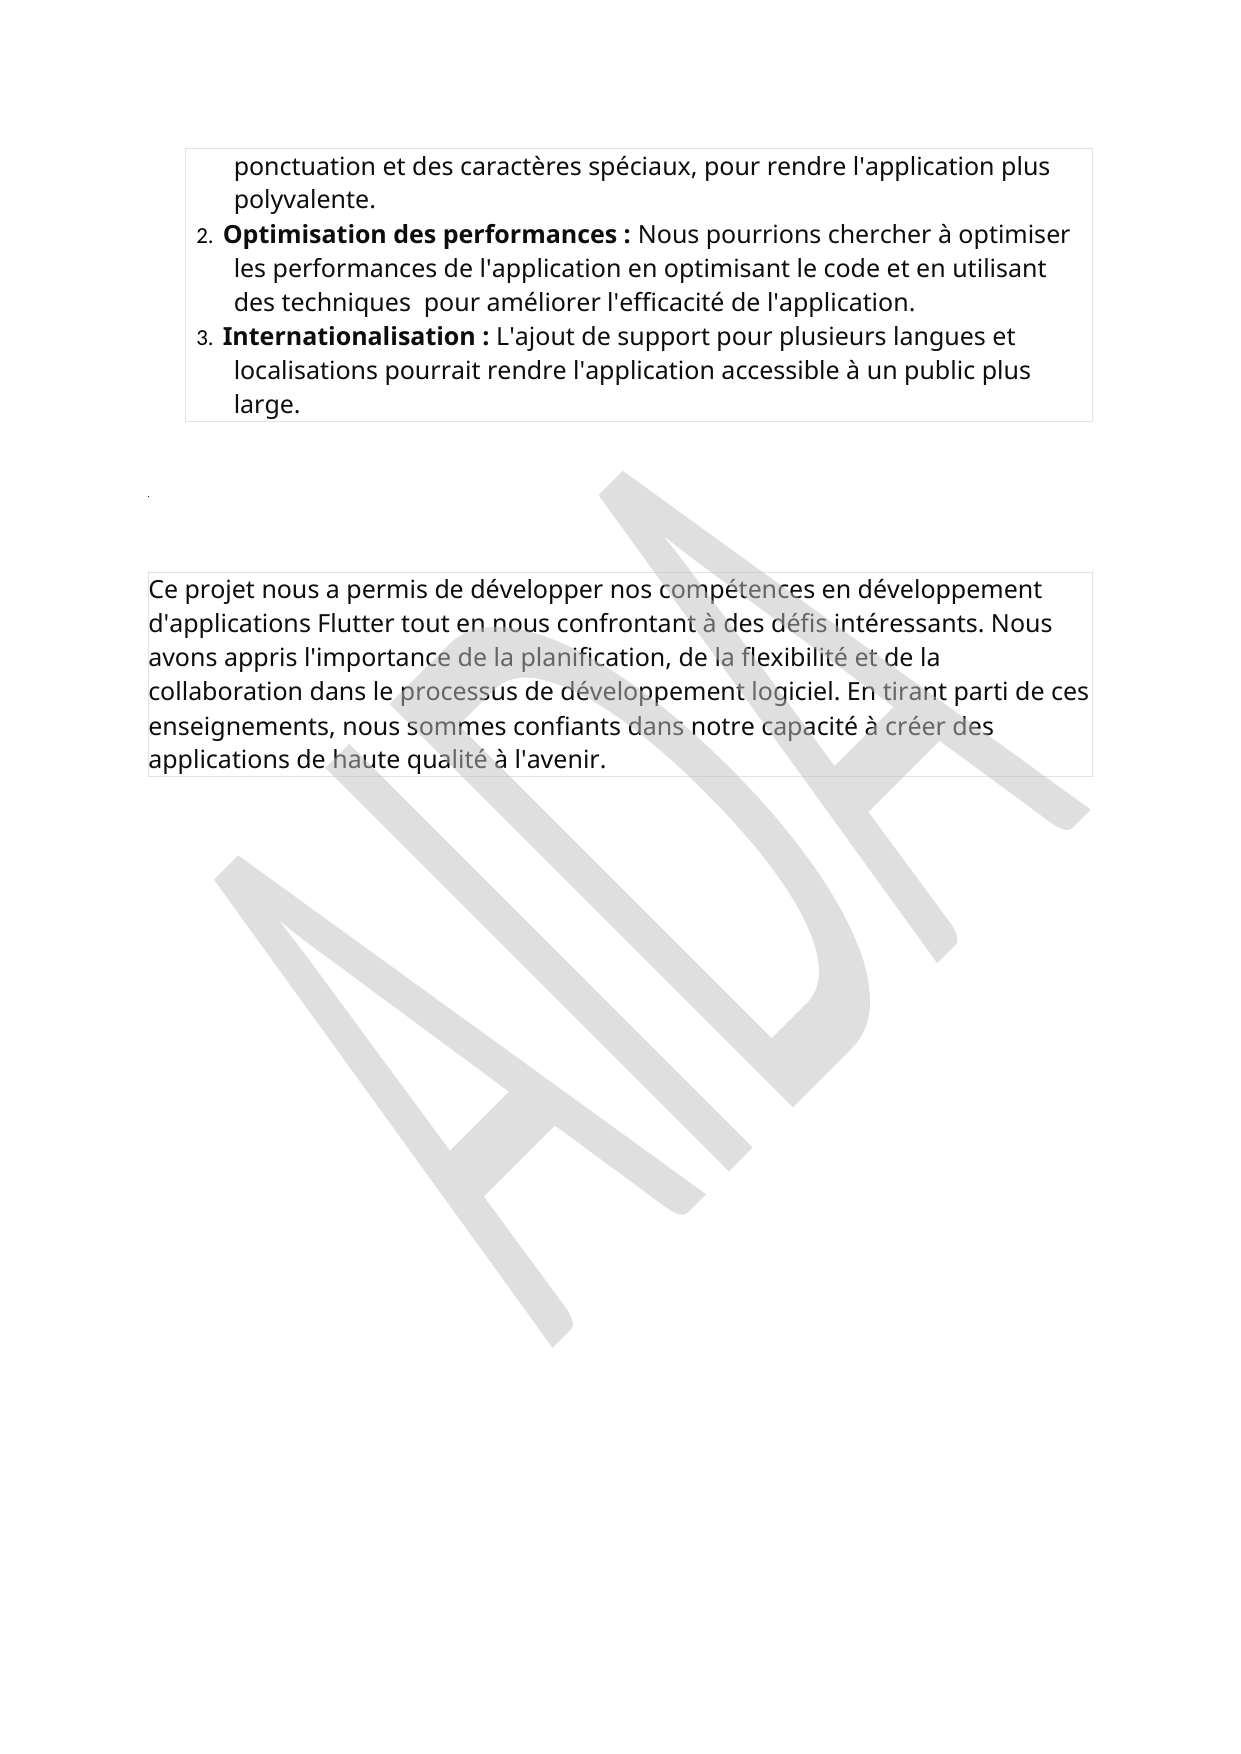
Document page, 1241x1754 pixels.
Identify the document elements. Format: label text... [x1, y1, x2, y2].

text Ce projet nous a permis de développer nos compétences en développement d'applications Flutter tout en nous confrontant à des défis intéressants. Nous avons appris l'importance de la planification, de la flexibilité et de la collaboration dans le processus de développement logiciel. En tirant parti de ces enseignements, nous sommes confiants dans notre capacité à créer des applications de haute qualité à l'avenir. [463, 678, 687, 776]
text Ce projet nous a permis de développer nos compétences en développement d'applications Flutter tout en nous confrontant à des défis intéressants. Nous avons appris l'importance de la planification, de la flexibilité et de la collaboration dans le processus de développement logiciel. En tirant parti de ces enseignements, nous sommes confiants dans notre capacité à créer des applications de haute qualité à l'avenir. [149, 573, 801, 776]
text Ce projet nous a permis de développer nos compétences en développement d'applications Flutter tout en nous confrontant à des défis intéressants. Nous avons appris l'importance de la planification, de la flexibilité et de la collaboration dans le processus de développement logiciel. En tirant parti de ces enseignements, nous sommes confiants dans notre capacité à créer des applications de haute qualité à l'avenir. [766, 573, 1092, 776]
text Ce projet nous a permis de développer nos compétences en développement d'applications Flutter tout en nous confrontant à des défis intéressants. Nous avons appris l'importance de la planification, de la flexibilité et de la collaboration dans le processus de développement logiciel. En tirant parti de ces enseignements, nous sommes confiants dans notre capacité à créer des applications de haute qualité à l'avenir. [693, 573, 892, 765]
list Internationalisation : L'ajout de support pour plusieurs langues et localisations pourrait rendre l'application accessible à un public plus large. [186, 318, 1092, 421]
list Optimisation des performances : Nous pourrions chercher à optimiser les performances de l'application en optimisant le code et en utilisant des techniques pour améliorer l'efficacité de l'application. [186, 216, 1092, 318]
list ponctuation et des caractères spéciaux, pour rendre l'application plus polyvalente. [186, 149, 1092, 216]
